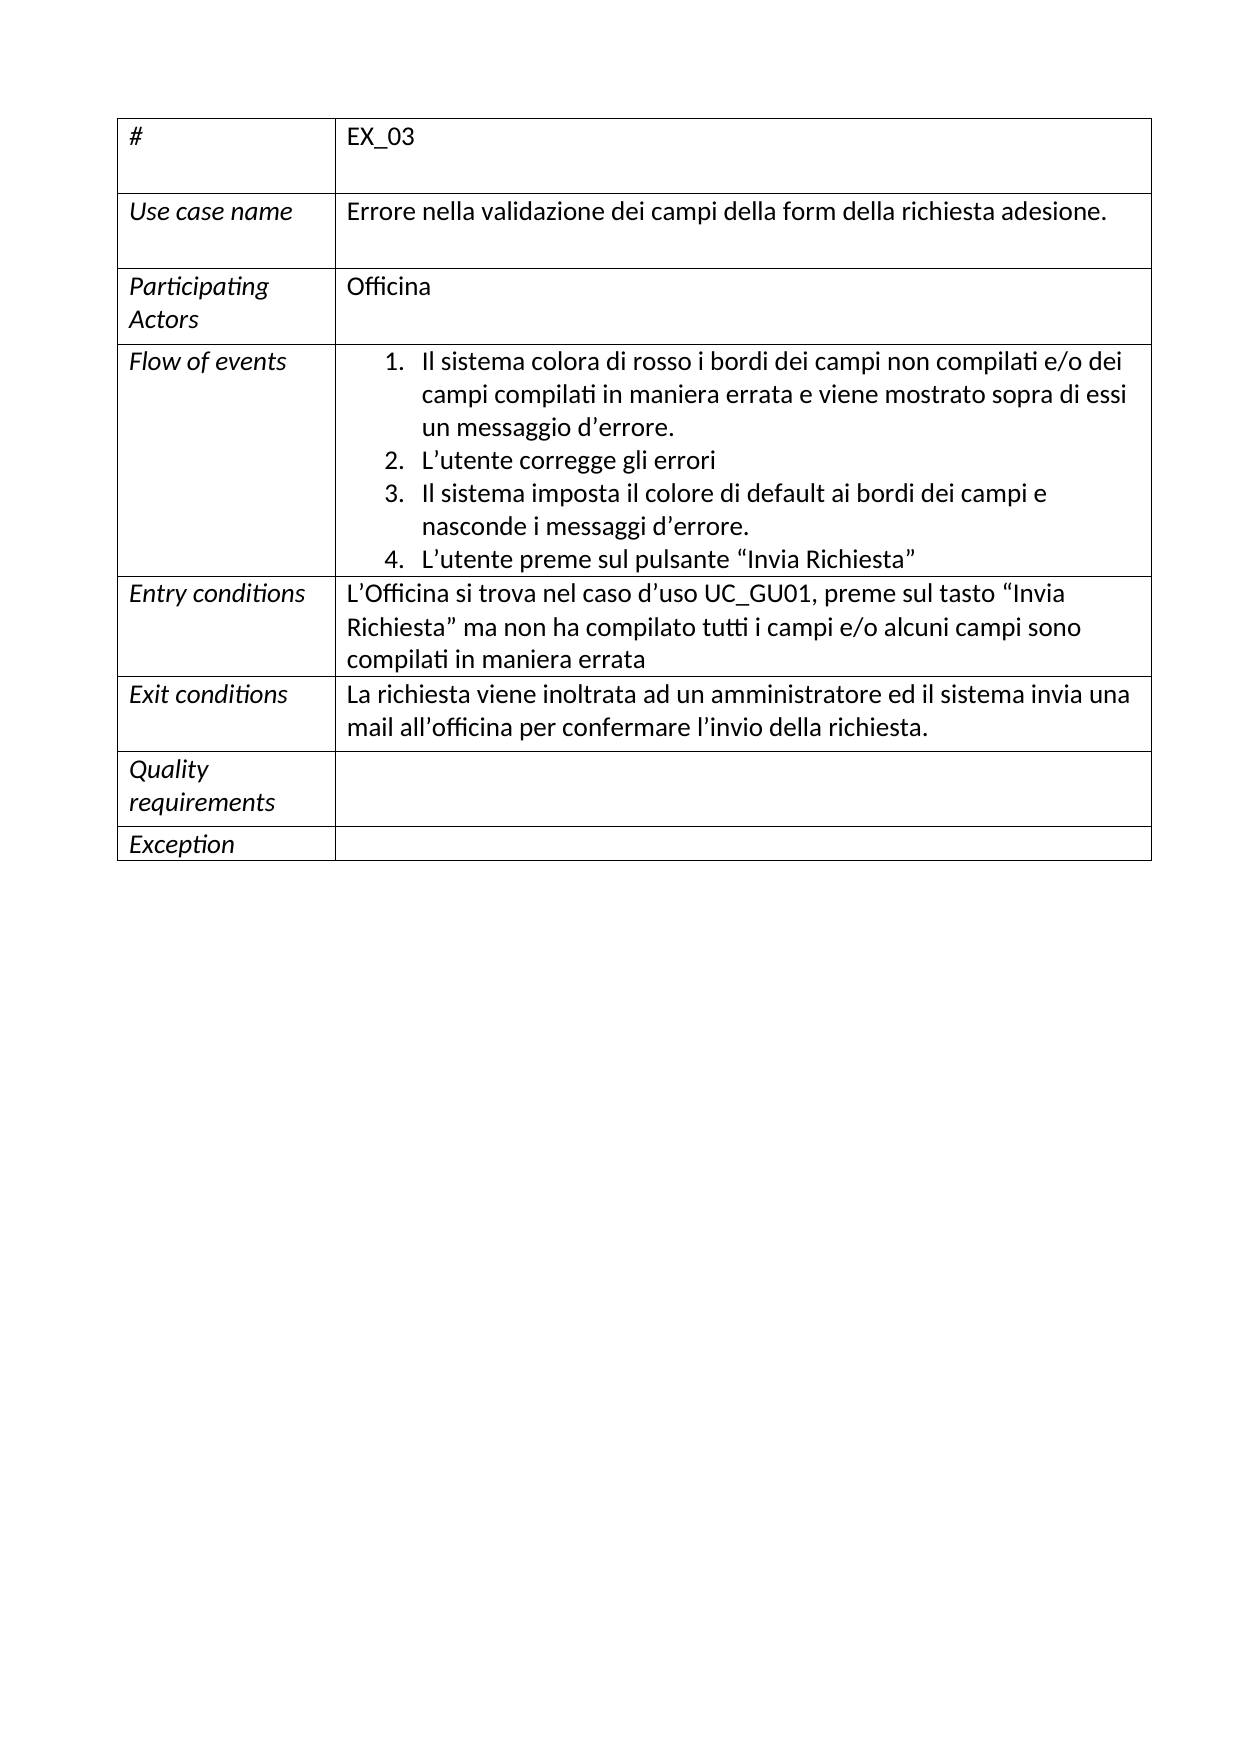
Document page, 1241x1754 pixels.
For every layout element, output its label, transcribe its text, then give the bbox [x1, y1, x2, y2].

table_cell Errore nella validazione dei campi della form della richiesta adesione. [336, 194, 1151, 268]
table_cell Entry conditions [118, 577, 335, 676]
table_cell Quality requirements [118, 752, 335, 826]
table_cell L’Officina si trova nel caso d’uso UC_GU01, preme sul tasto “Invia Richiesta” ma non ha compilato tutti i campi e/o alcuni campi sono compilati in maniera errata [336, 577, 1151, 676]
table_header EX_03 [336, 119, 1151, 193]
table_cell Il sistema colora di rosso i bordi dei campi non compilati e/o dei campi compilati in maniera errata e viene mostrato sopra di essi un messaggio d’errore. L’utente corregge gli errori Il sistema imposta il colore di default ai bordi dei campi e nasconde i messaggi d’errore. L’utente preme sul pulsante “Invia Richiesta” [336, 345, 1151, 576]
table_cell [336, 827, 1151, 860]
table_cell Flow of events [118, 345, 335, 576]
table_cell La richiesta viene inoltrata ad un amministratore ed il sistema invia una mail all’officina per confermare l’invio della richiesta. [336, 677, 1151, 751]
table_cell Use case name [118, 194, 335, 268]
table_cell Officina [336, 269, 1151, 343]
table_header # [118, 119, 335, 193]
table_cell Exit conditions [118, 677, 335, 751]
table_cell [336, 752, 1151, 826]
table_cell Exception [118, 827, 335, 860]
table_cell Participating Actors [118, 269, 335, 343]
